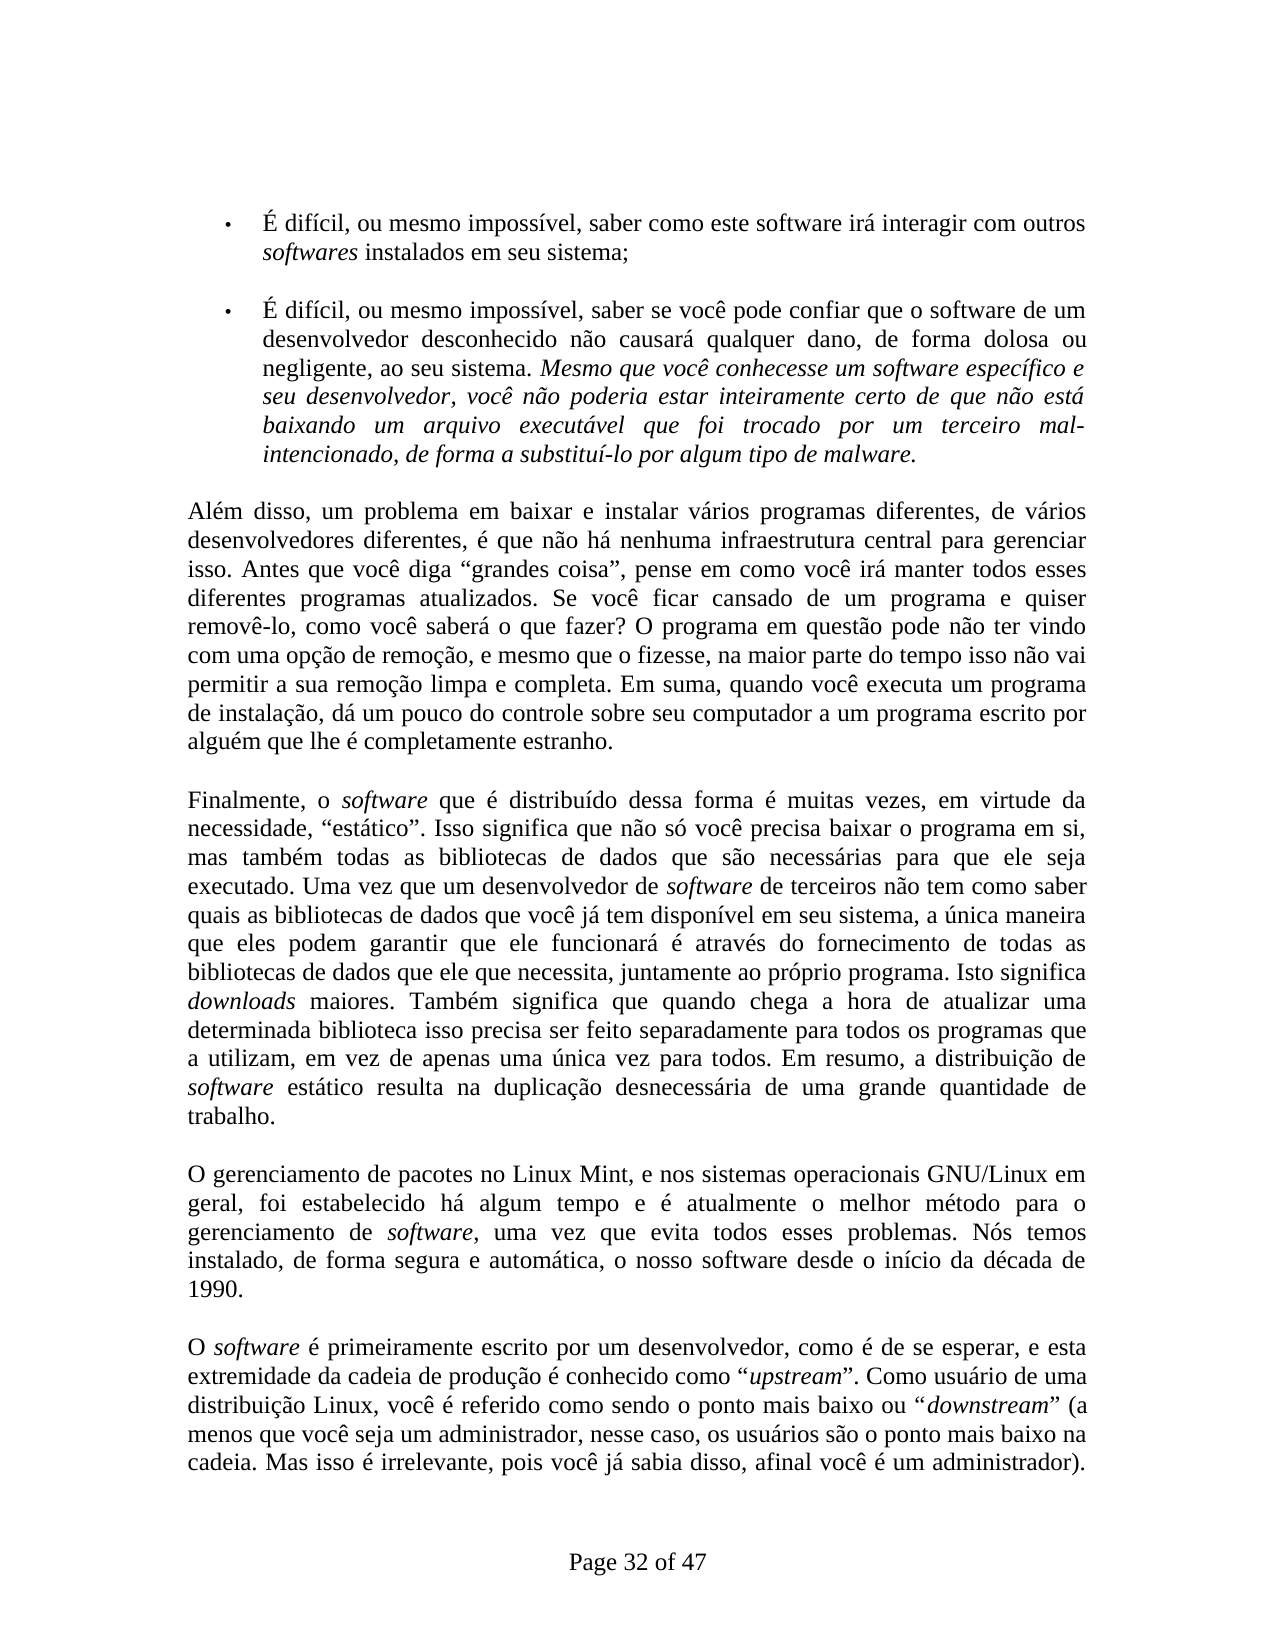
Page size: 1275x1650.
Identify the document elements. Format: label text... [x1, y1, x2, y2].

text Finalmente, o software que é distribuído dessa forma é muitas vezes, em virtude da necessidade, “estático”. Isso significa que não só você precisa baixar o programa em si, mas também todas as bibliotecas de dados que são necessárias para que ele seja executado. Uma vez que um desenvolvedor de software de terceiros não tem como saber quais as bibliotecas de dados que você já tem disponível em seu sistema, a única maneira que eles podem garantir que ele funcionará é através do fornecimento de todas as bibliotecas de dados que ele que necessita, juntamente ao próprio programa. Isto significa downloads maiores. Também significa que quando chega a hora de atualizar uma determinada biblioteca isso precisa ser feito separadamente para todos os programas que a utilizam, em vez de apenas uma única vez para todos. Em resumo, a distribuição de software estático resulta na duplicação desnecessária de uma grande quantidade de trabalho. [187, 785, 1087, 1130]
list É difícil, ou mesmo impossível, saber se você pode confiar que o software de um desenvolvedor desconhecido não causará qualquer dano, de forma dolosa ou negligente, ao seu sistema. Mesmo que você conhecesse um software específico e seu desenvolvedor, você não poderia estar inteiramente certo de que não está baixando um arquivo executável que foi trocado por um terceiro mal-intencionado, de forma a substituí-lo por algum tipo de malware. [225, 295, 1087, 468]
text O gerenciamento de pacotes no Linux Mint, e nos sistemas operacionais GNU/Linux em geral, foi estabelecido há algum tempo e é atualmente o melhor método para o gerenciamento de software, uma vez que evita todos esses problemas. Nós temos instalado, de forma segura e automática, o nosso software desde o início da década de 1990. [187, 1159, 1087, 1303]
text Além disso, um problema em baixar e instalar vários programas diferentes, de vários desenvolvedores diferentes, é que não há nenhuma infraestrutura central para gerenciar isso. Antes que você diga “grandes coisa”, pense em como você irá manter todos esses diferentes programas atualizados. Se você ficar cansado de um programa e quiser removê-lo, como você saberá o que fazer? O programa em questão pode não ter vindo com uma opção de remoção, e mesmo que o fizesse, na maior parte do tempo isso não vai permitir a sua remoção limpa e completa. Em suma, quando você executa um programa de instalação, dá um pouco do controle sobre seu computador a um programa escrito por alguém que lhe é completamente estranho. [187, 496, 1087, 755]
text O software é primeiramente escrito por um desenvolvedor, como é de se esperar, e esta extremidade da cadeia de produção é conhecido como “upstream”. Como usuário de uma distribuição Linux, você é referido como sendo o ponto mais baixo ou “downstream” (a menos que você seja um administrador, nesse caso, os usuários são o ponto mais baixo na cadeia. Mas isso é irrelevante, pois você já sabia disso, afinal você é um administrador). [187, 1332, 1087, 1476]
list É difícil, ou mesmo impossível, saber como este software irá interagir com outros softwares instalados em seu sistema; [225, 208, 1087, 266]
